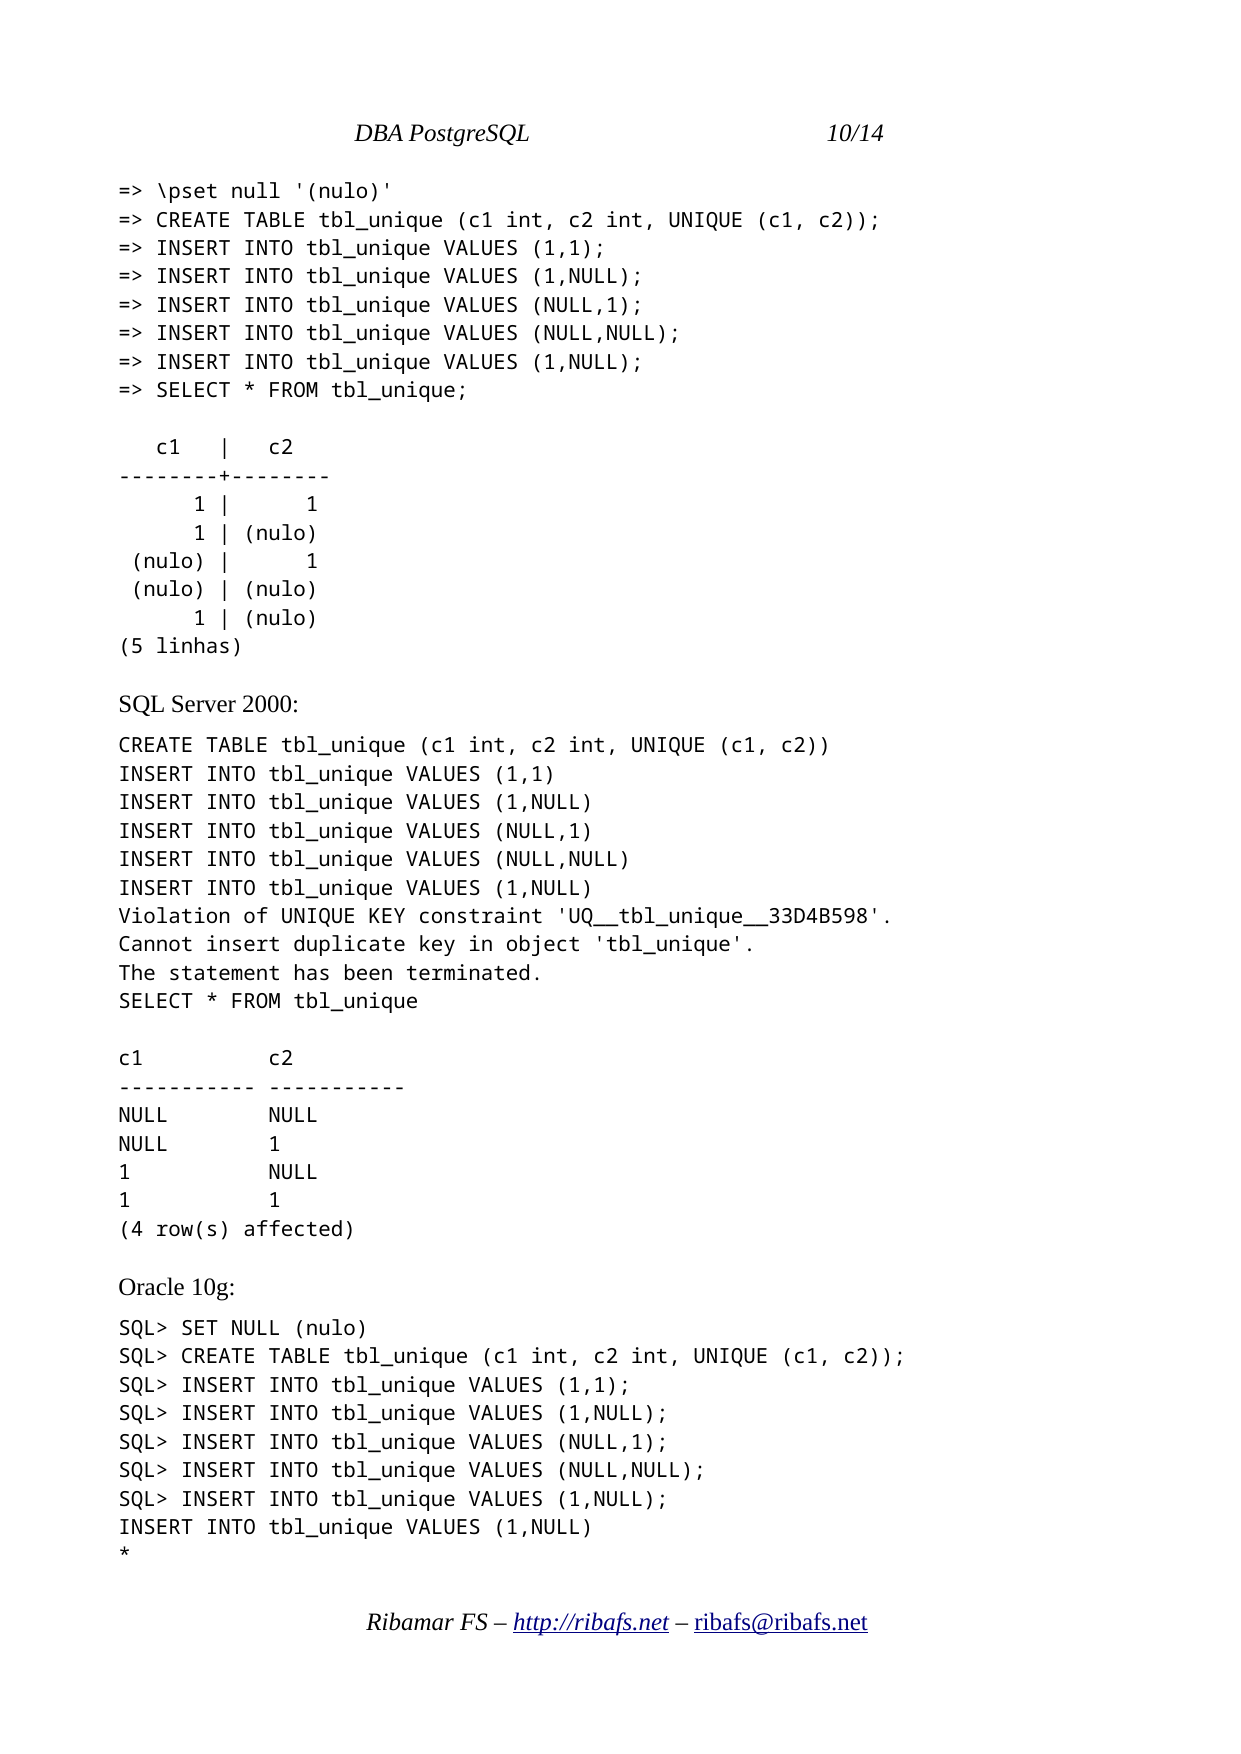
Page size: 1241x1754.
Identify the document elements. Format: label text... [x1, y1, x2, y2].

text INSERT INTO tbl_unique VALUES (1,NULL) [118, 787, 1122, 816]
text Cannot insert duplicate key in object 'tbl_unique'. [118, 929, 1122, 958]
text Oracle 10g: [118, 1272, 1122, 1301]
text SQL> INSERT INTO tbl_unique VALUES (NULL,1); [118, 1427, 1122, 1455]
text The statement has been terminated. [118, 958, 1122, 986]
text (nulo) | 1 [118, 546, 1122, 574]
text SQL Server 2000: [118, 689, 1122, 718]
text NULL 1 [118, 1129, 1122, 1157]
text INSERT INTO tbl_unique VALUES (1,NULL) [118, 873, 1122, 901]
text CREATE TABLE tbl_unique (c1 int, c2 int, UNIQUE (c1, c2)) [118, 731, 1122, 759]
text 1 1 [118, 1186, 1122, 1214]
text 1 NULL [118, 1157, 1122, 1186]
text * [118, 1541, 1122, 1569]
text 1 | (nulo) [118, 518, 1122, 546]
text => INSERT INTO tbl_unique VALUES (1,1); [118, 233, 1122, 262]
text --------+-------- [118, 461, 1122, 489]
text 1 | (nulo) [118, 603, 1122, 631]
text => INSERT INTO tbl_unique VALUES (1,NULL); [118, 347, 1122, 375]
text => SELECT * FROM tbl_unique; [118, 375, 1122, 404]
text SQL> INSERT INTO tbl_unique VALUES (1,NULL); [118, 1398, 1122, 1427]
text (5 linhas) [118, 631, 1122, 660]
text (4 row(s) affected) [118, 1214, 1122, 1242]
text c1 c2 [118, 1043, 1122, 1072]
text SQL> CREATE TABLE tbl_unique (c1 int, c2 int, UNIQUE (c1, c2)); [118, 1342, 1122, 1370]
text SELECT * FROM tbl_unique [118, 986, 1122, 1015]
text INSERT INTO tbl_unique VALUES (1,1) [118, 759, 1122, 787]
text SQL> INSERT INTO tbl_unique VALUES (NULL,NULL); [118, 1455, 1122, 1484]
text NULL NULL [118, 1100, 1122, 1129]
text SQL> SET NULL (nulo) [118, 1313, 1122, 1342]
text 1 | 1 [118, 489, 1122, 518]
text => CREATE TABLE tbl_unique (c1 int, c2 int, UNIQUE (c1, c2)); [118, 205, 1122, 233]
text => INSERT INTO tbl_unique VALUES (NULL,NULL); [118, 318, 1122, 347]
text => INSERT INTO tbl_unique VALUES (1,NULL); [118, 262, 1122, 290]
text SQL> INSERT INTO tbl_unique VALUES (1,1); [118, 1370, 1122, 1398]
text SQL> INSERT INTO tbl_unique VALUES (1,NULL); [118, 1484, 1122, 1512]
text Violation of UNIQUE KEY constraint 'UQ__tbl_unique__33D4B598'. [118, 901, 1122, 929]
text INSERT INTO tbl_unique VALUES (NULL,NULL) [118, 844, 1122, 873]
text c1 | c2 [118, 432, 1122, 461]
text => \pset null '(nulo)' [118, 176, 1122, 205]
text INSERT INTO tbl_unique VALUES (1,NULL) [118, 1512, 1122, 1541]
text INSERT INTO tbl_unique VALUES (NULL,1) [118, 816, 1122, 844]
text (nulo) | (nulo) [118, 574, 1122, 603]
text => INSERT INTO tbl_unique VALUES (NULL,1); [118, 290, 1122, 318]
text ----------- ----------- [118, 1072, 1122, 1100]
